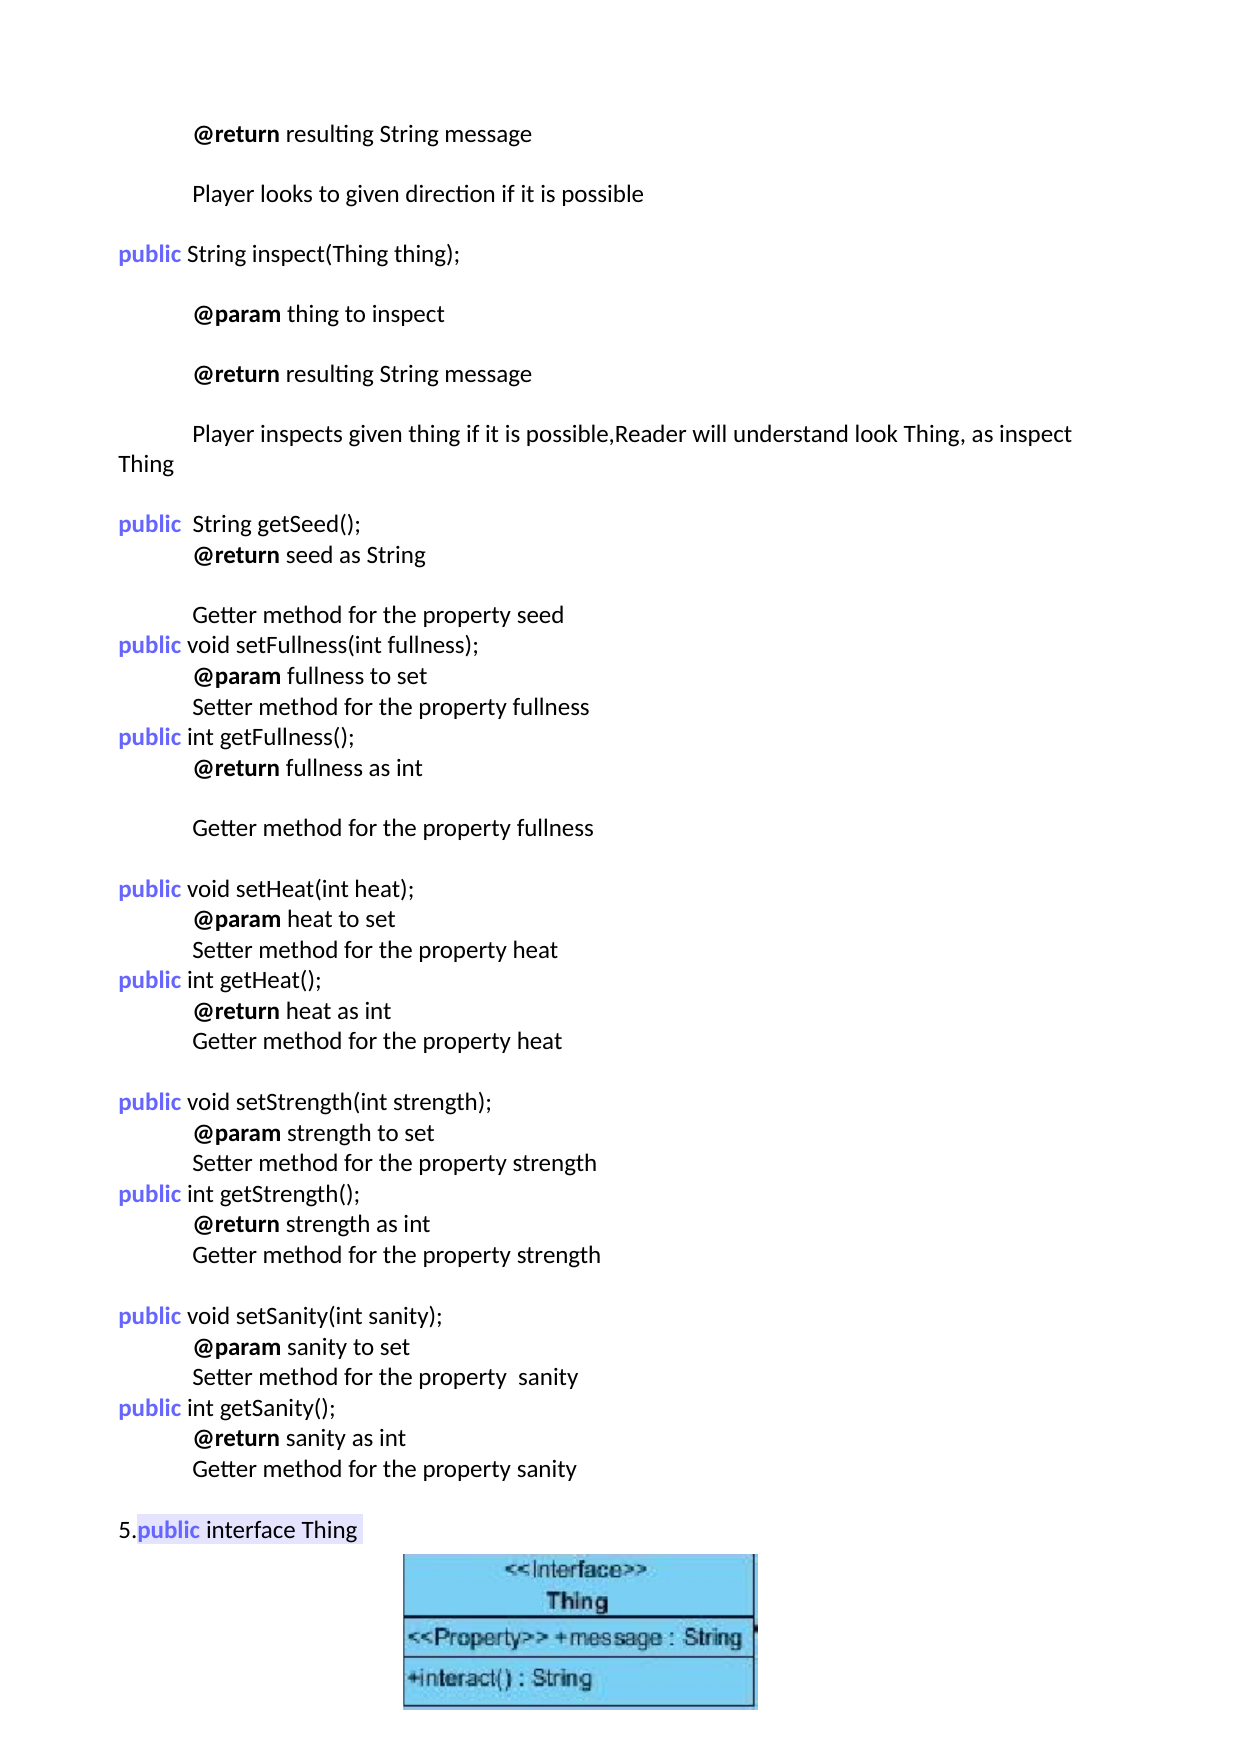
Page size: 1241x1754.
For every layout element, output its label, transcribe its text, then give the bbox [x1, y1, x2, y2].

text @param heat to set [118, 903, 1122, 934]
text public String getSeed(); [118, 509, 1122, 539]
text @return seed as String [118, 539, 1122, 570]
text public void setFullness(int fullness); [118, 630, 1122, 660]
text @return fullness as int [118, 752, 1122, 782]
text Setter method for the property fullness [118, 691, 1122, 721]
text public int getFullness(); [118, 721, 1122, 752]
text public int getHeat(); [118, 964, 1122, 995]
text 5.public interface Thing [118, 1514, 1122, 1544]
text Setter method for the property sanity [118, 1361, 1122, 1392]
text Getter method for the property seed [118, 599, 1122, 630]
text @param fullness to set [118, 660, 1122, 691]
text Setter method for the property heat [118, 934, 1122, 964]
text public void setHeat(int heat); [118, 873, 1122, 903]
text public String inspect(Thing thing); [118, 238, 1122, 269]
text @return heat as int [118, 995, 1122, 1025]
text @param sanity to set [118, 1331, 1122, 1361]
text @param thing to inspect [118, 298, 1122, 329]
text Getter method for the property heat [118, 1025, 1122, 1056]
text public void setSanity(int sanity); [118, 1300, 1122, 1331]
text Getter method for the property sanity [118, 1453, 1122, 1483]
text public int getStrength(); [118, 1178, 1122, 1208]
text public void setStrength(int strength); [118, 1086, 1122, 1117]
text Getter method for the property fullness [118, 812, 1122, 842]
text @return resulting String message [118, 118, 1122, 149]
text public int getSanity(); [118, 1392, 1122, 1422]
text @return sanity as int [118, 1422, 1122, 1453]
text @return strength as int [118, 1208, 1122, 1239]
text Player looks to given direction if it is possible [118, 178, 1122, 209]
text Player inspects given thing if it is possible,Reader will understand look Thing, as inspect Thing [118, 418, 1122, 479]
text Setter method for the property strength [118, 1147, 1122, 1178]
text @return resulting String message [118, 358, 1122, 389]
text @param strength to set [118, 1117, 1122, 1147]
text Getter method for the property strength [118, 1239, 1122, 1269]
picture [403, 1554, 758, 1710]
